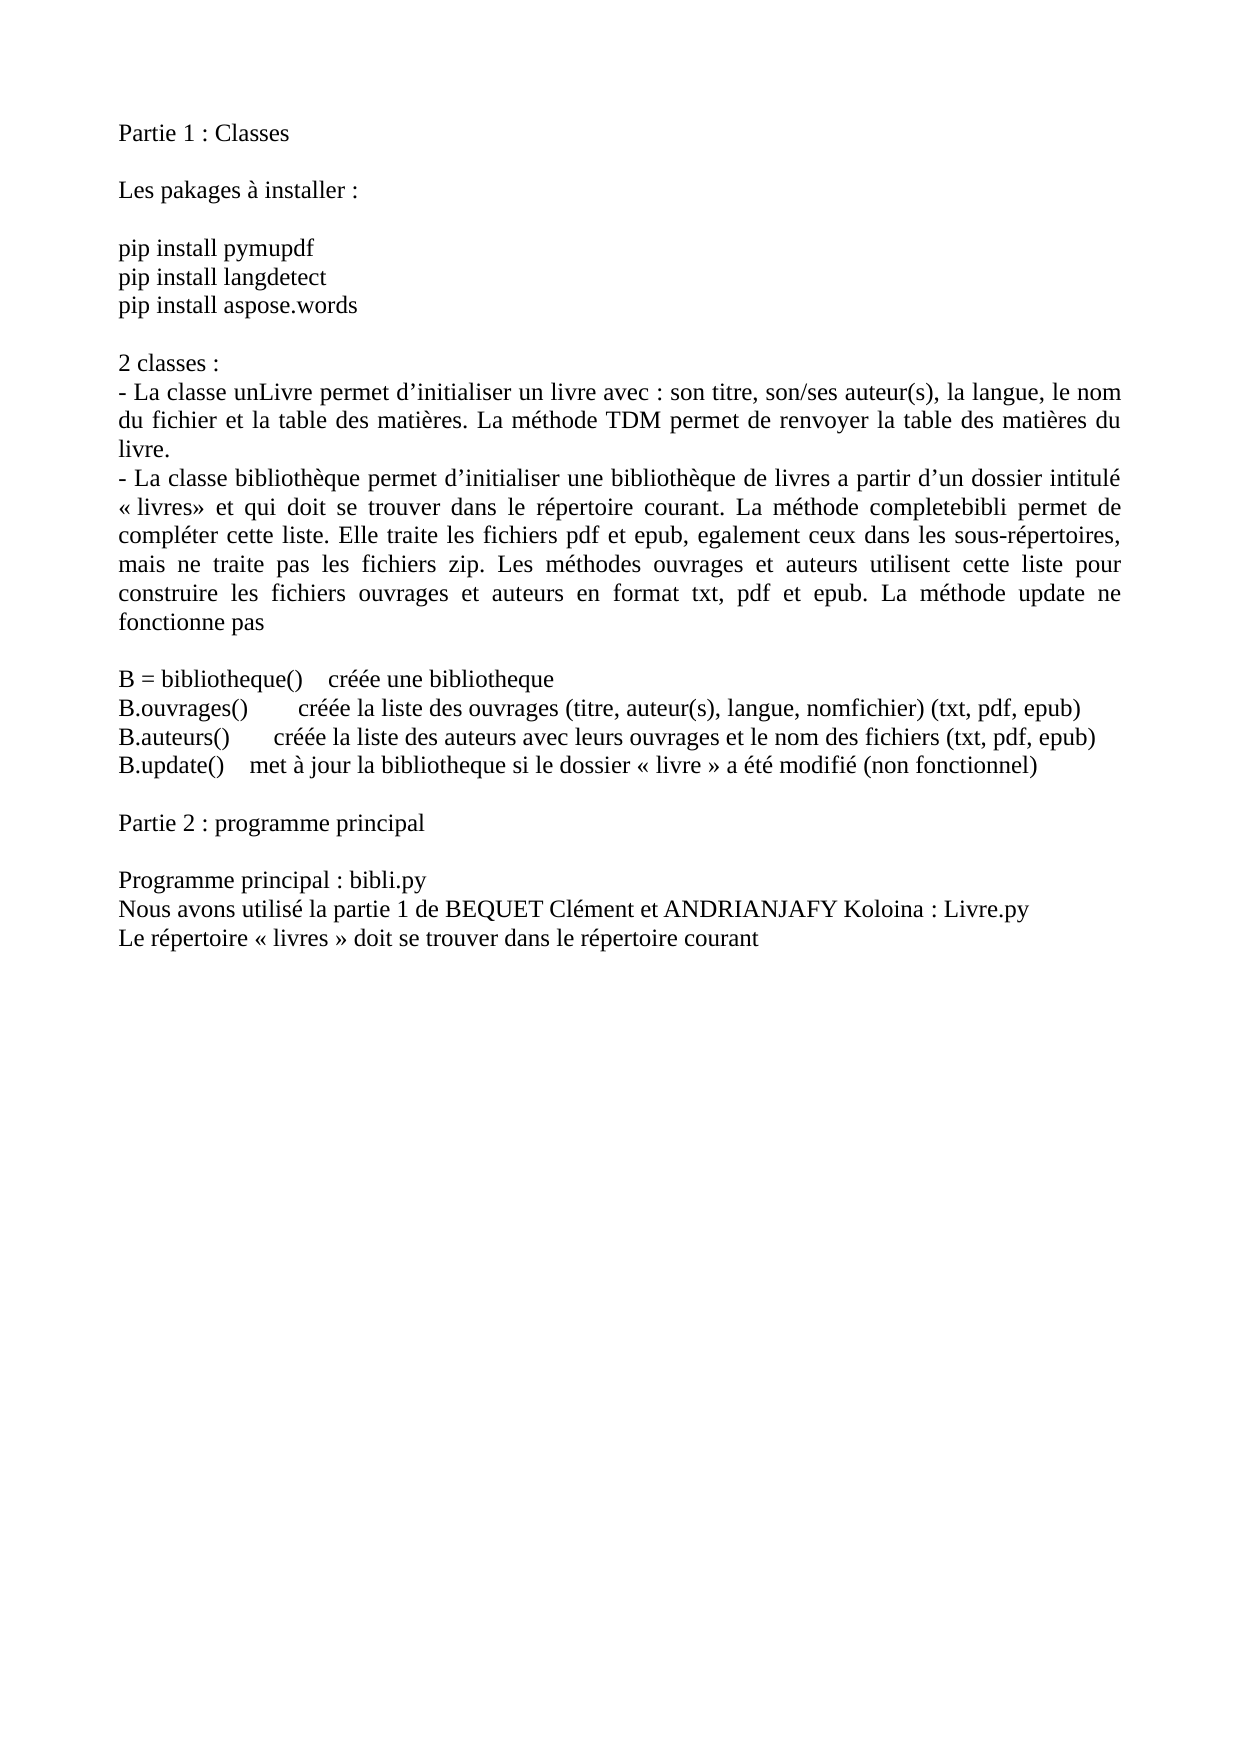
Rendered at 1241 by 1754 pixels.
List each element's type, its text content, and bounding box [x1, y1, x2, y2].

text Partie 2 : programme principal [118, 808, 1122, 837]
text Les pakages à installer : [118, 176, 1122, 204]
text B.ouvrages() créée la liste des ouvrages (titre, auteur(s), langue, nomfichier) (txt, pdf, epub) [118, 693, 1122, 722]
text Nous avons utilisé la partie 1 de BEQUET Clément et ANDRIANJAFY Koloina : Livre.py [118, 894, 1122, 923]
text 2 classes : [118, 348, 1122, 377]
text pip install aspose.words [118, 291, 1122, 319]
text B.update() met à jour la bibliotheque si le dossier « livre » a été modifié (non fonctionnel) [118, 751, 1122, 779]
text B.auteurs() créée la liste des auteurs avec leurs ouvrages et le nom des fichiers (txt, pdf, epub) [118, 722, 1122, 751]
text pip install pymupdf [118, 233, 1122, 262]
text pip install langdetect [118, 262, 1122, 291]
text Partie 1 : Classes [118, 118, 1122, 147]
text Programme principal : bibli.py [118, 866, 1122, 894]
text - La classe bibliothèque permet d’initialiser une bibliothèque de livres a partir d’un dossier intitulé « livres» et qui doit se trouver dans le répertoire courant. La méthode completebibli permet de compléter cette liste. Elle traite les fichiers pdf et epub, egalement ceux dans les sous-répertoires, mais ne traite pas les fichiers zip. Les méthodes ouvrages et auteurs utilisent cette liste pour construire les fichiers ouvrages et auteurs en format txt, pdf et epub. La méthode update ne fonctionne pas [118, 463, 1122, 636]
text Le répertoire « livres » doit se trouver dans le répertoire courant [118, 923, 1122, 952]
text B = bibliotheque() créée une bibliotheque [118, 664, 1122, 693]
text - La classe unLivre permet d’initialiser un livre avec : son titre, son/ses auteur(s), la langue, le nom du fichier et la table des matières. La méthode TDM permet de renvoyer la table des matières du livre. [118, 377, 1122, 463]
